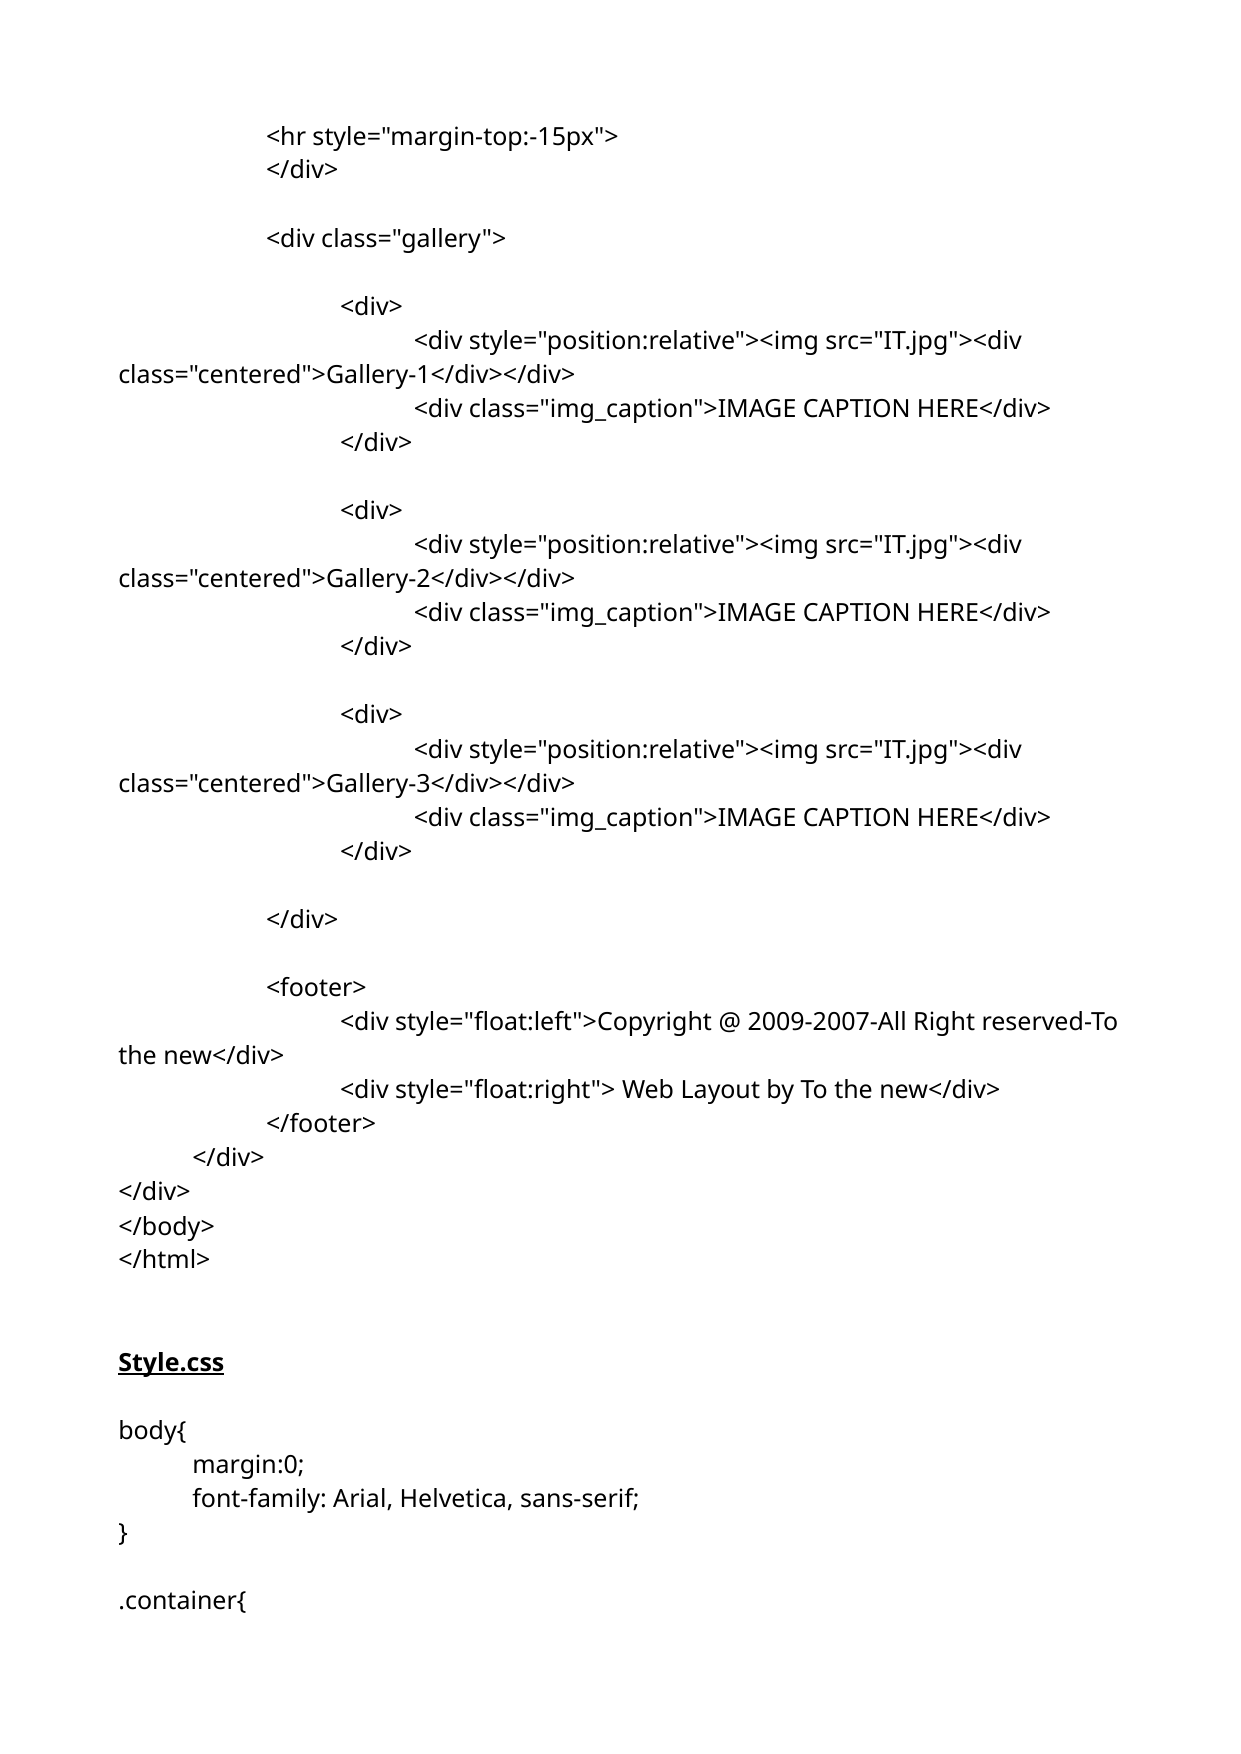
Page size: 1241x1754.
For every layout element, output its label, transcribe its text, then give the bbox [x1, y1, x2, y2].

text margin:0; [118, 1447, 1122, 1481]
text Style.css [118, 1344, 1122, 1378]
text <div style="position:relative"><img src="IT.jpg"><div class="centered">Gallery-2</div></div> [118, 527, 1122, 595]
text <div style="float:left">Copyright @ 2009-2007-All Right reserved-To the new</div> [118, 1004, 1122, 1072]
text </div> [118, 152, 1122, 186]
text <div> [118, 288, 1122, 322]
text .container{ [118, 1583, 1122, 1617]
text </div> [118, 902, 1122, 936]
text <div class="img_caption">IMAGE CAPTION HERE</div> [118, 799, 1122, 833]
text <div style="position:relative"><img src="IT.jpg"><div class="centered">Gallery-1</div></div> [118, 322, 1122, 391]
text </div> [118, 425, 1122, 459]
text </body> [118, 1208, 1122, 1242]
text font-family: Arial, Helvetica, sans-serif; [118, 1481, 1122, 1515]
text body{ [118, 1412, 1122, 1447]
text </footer> [118, 1106, 1122, 1140]
text <div style="position:relative"><img src="IT.jpg"><div class="centered">Gallery-3</div></div> [118, 731, 1122, 799]
text <div class="gallery"> [118, 220, 1122, 254]
text <div> [118, 697, 1122, 731]
text </div> [118, 833, 1122, 867]
text </div> [118, 1140, 1122, 1174]
text </div> [118, 1174, 1122, 1208]
text } [118, 1515, 1122, 1549]
text </html> [118, 1242, 1122, 1276]
text <div class="img_caption">IMAGE CAPTION HERE</div> [118, 595, 1122, 629]
text <footer> [118, 970, 1122, 1004]
text <div> [118, 493, 1122, 527]
text <div class="img_caption">IMAGE CAPTION HERE</div> [118, 391, 1122, 425]
text </div> [118, 629, 1122, 663]
text <hr style="margin-top:-15px"> [118, 118, 1122, 152]
text <div style="float:right"> Web Layout by To the new</div> [118, 1072, 1122, 1106]
